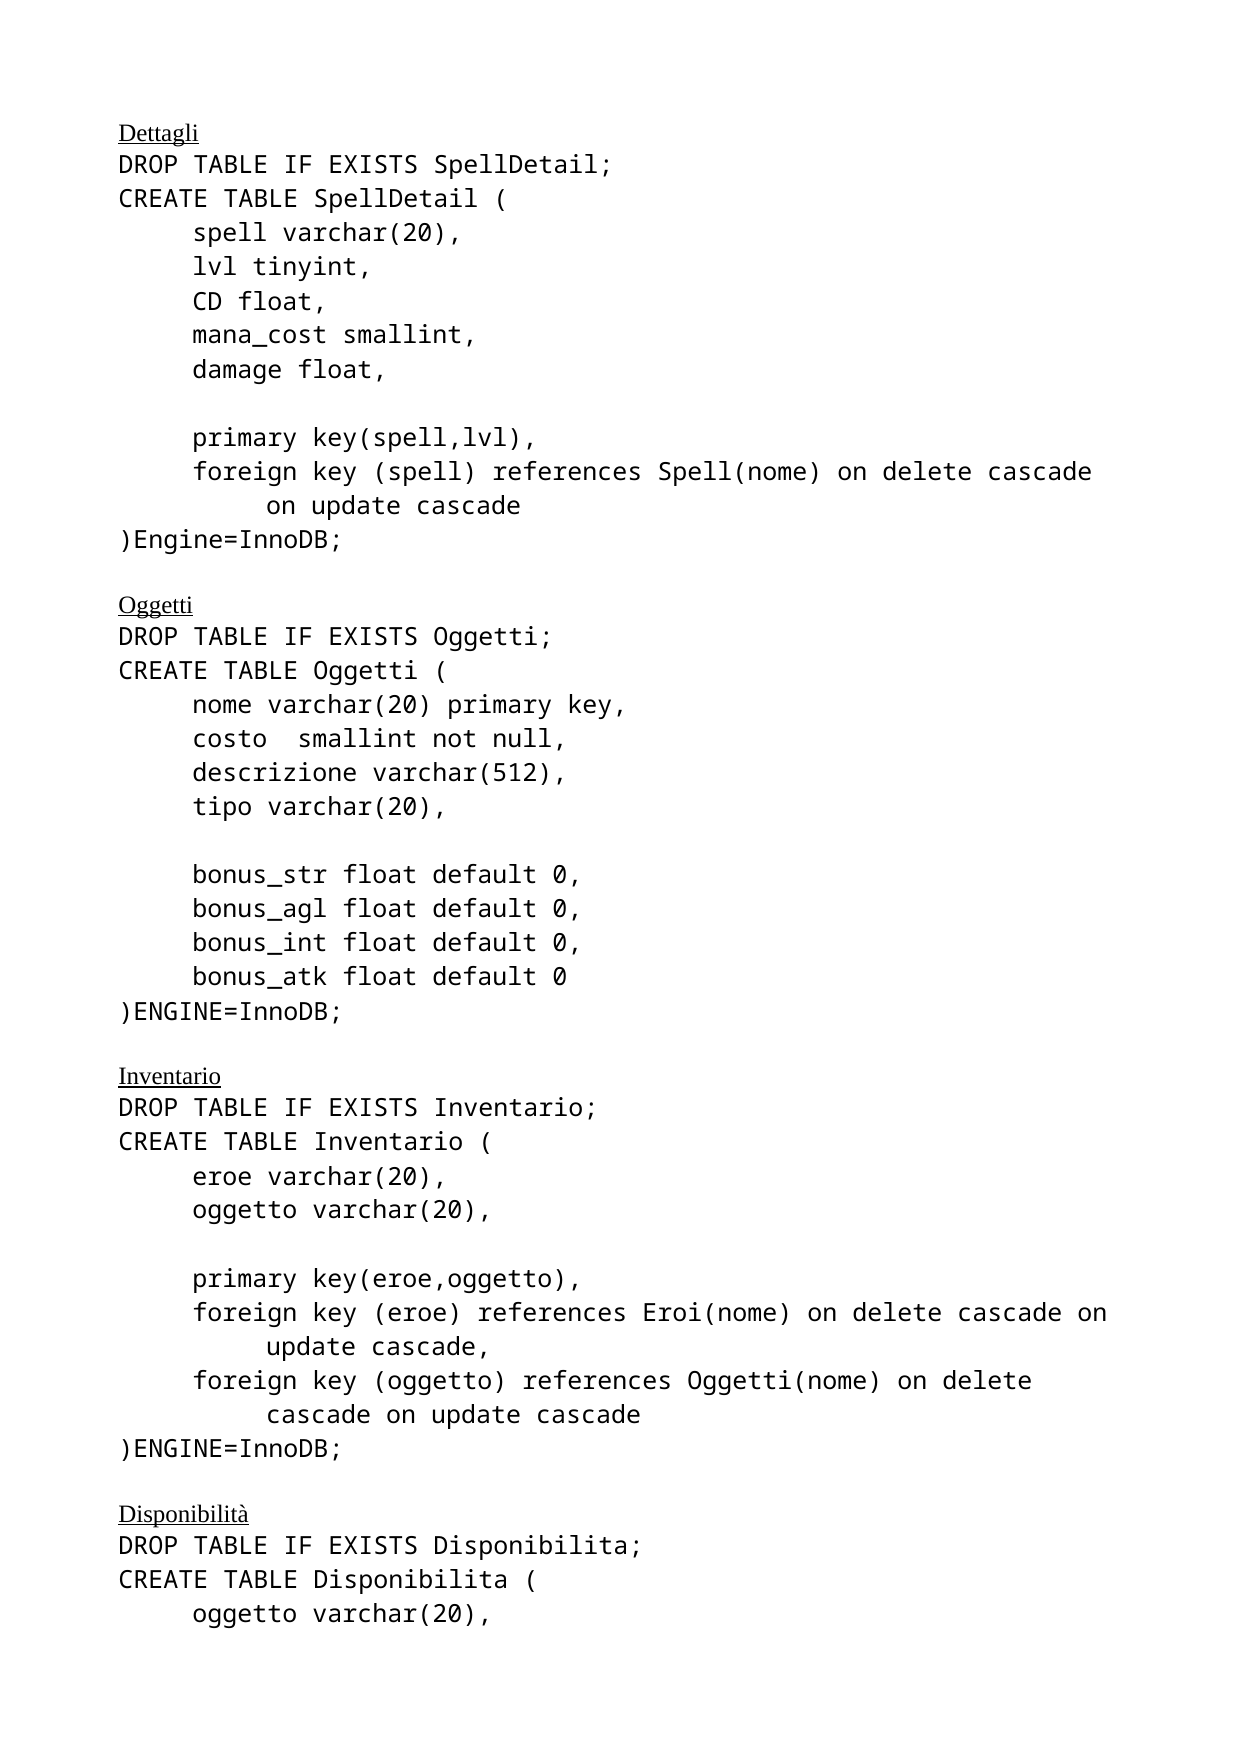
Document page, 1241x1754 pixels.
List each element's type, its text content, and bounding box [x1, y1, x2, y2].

text CREATE TABLE Oggetti ( [118, 652, 1122, 687]
text tipo varchar(20), [118, 789, 1122, 823]
text )Engine=InnoDB; [118, 522, 1122, 556]
text bonus_atk float default 0 [118, 959, 1122, 993]
text DROP TABLE IF EXISTS Inventario; [118, 1090, 1122, 1124]
text primary key(eroe,oggetto), [118, 1260, 1122, 1294]
text descrizione varchar(512), [118, 755, 1122, 789]
text DROP TABLE IF EXISTS Oggetti; [118, 618, 1122, 652]
text mana_cost smallint, [118, 317, 1122, 351]
text CD float, [118, 283, 1122, 317]
text eroe varchar(20), [118, 1158, 1122, 1192]
text CREATE TABLE Disponibilita ( [118, 1562, 1122, 1596]
text oggetto varchar(20), [118, 1596, 1122, 1630]
text CREATE TABLE Inventario ( [118, 1124, 1122, 1158]
text lvl tinyint, [118, 249, 1122, 283]
text bonus_str float default 0, [118, 857, 1122, 891]
text nome varchar(20) primary key, [118, 687, 1122, 721]
text foreign key (eroe) references Eroi(nome) on delete cascade on update cascade, [118, 1294, 1122, 1362]
text damage float, [118, 351, 1122, 385]
text DROP TABLE IF EXISTS SpellDetail; [118, 147, 1122, 181]
text Oggetti [118, 590, 1122, 618]
text primary key(spell,lvl), [118, 419, 1122, 453]
text )ENGINE=InnoDB; [118, 1431, 1122, 1465]
text spell varchar(20), [118, 215, 1122, 249]
text Disponibilità [118, 1499, 1122, 1527]
text bonus_agl float default 0, [118, 891, 1122, 925]
text )ENGINE=InnoDB; [118, 993, 1122, 1027]
text DROP TABLE IF EXISTS Disponibilita; [118, 1527, 1122, 1562]
text costo smallint not null, [118, 721, 1122, 755]
text oggetto varchar(20), [118, 1192, 1122, 1226]
text Dettagli [118, 118, 1122, 147]
text foreign key (oggetto) references Oggetti(nome) on delete cascade on update cascade [118, 1362, 1122, 1431]
text CREATE TABLE SpellDetail ( [118, 181, 1122, 215]
text Inventario [118, 1061, 1122, 1090]
text foreign key (spell) references Spell(nome) on delete cascade on update cascade [118, 453, 1122, 522]
text bonus_int float default 0, [118, 925, 1122, 959]
